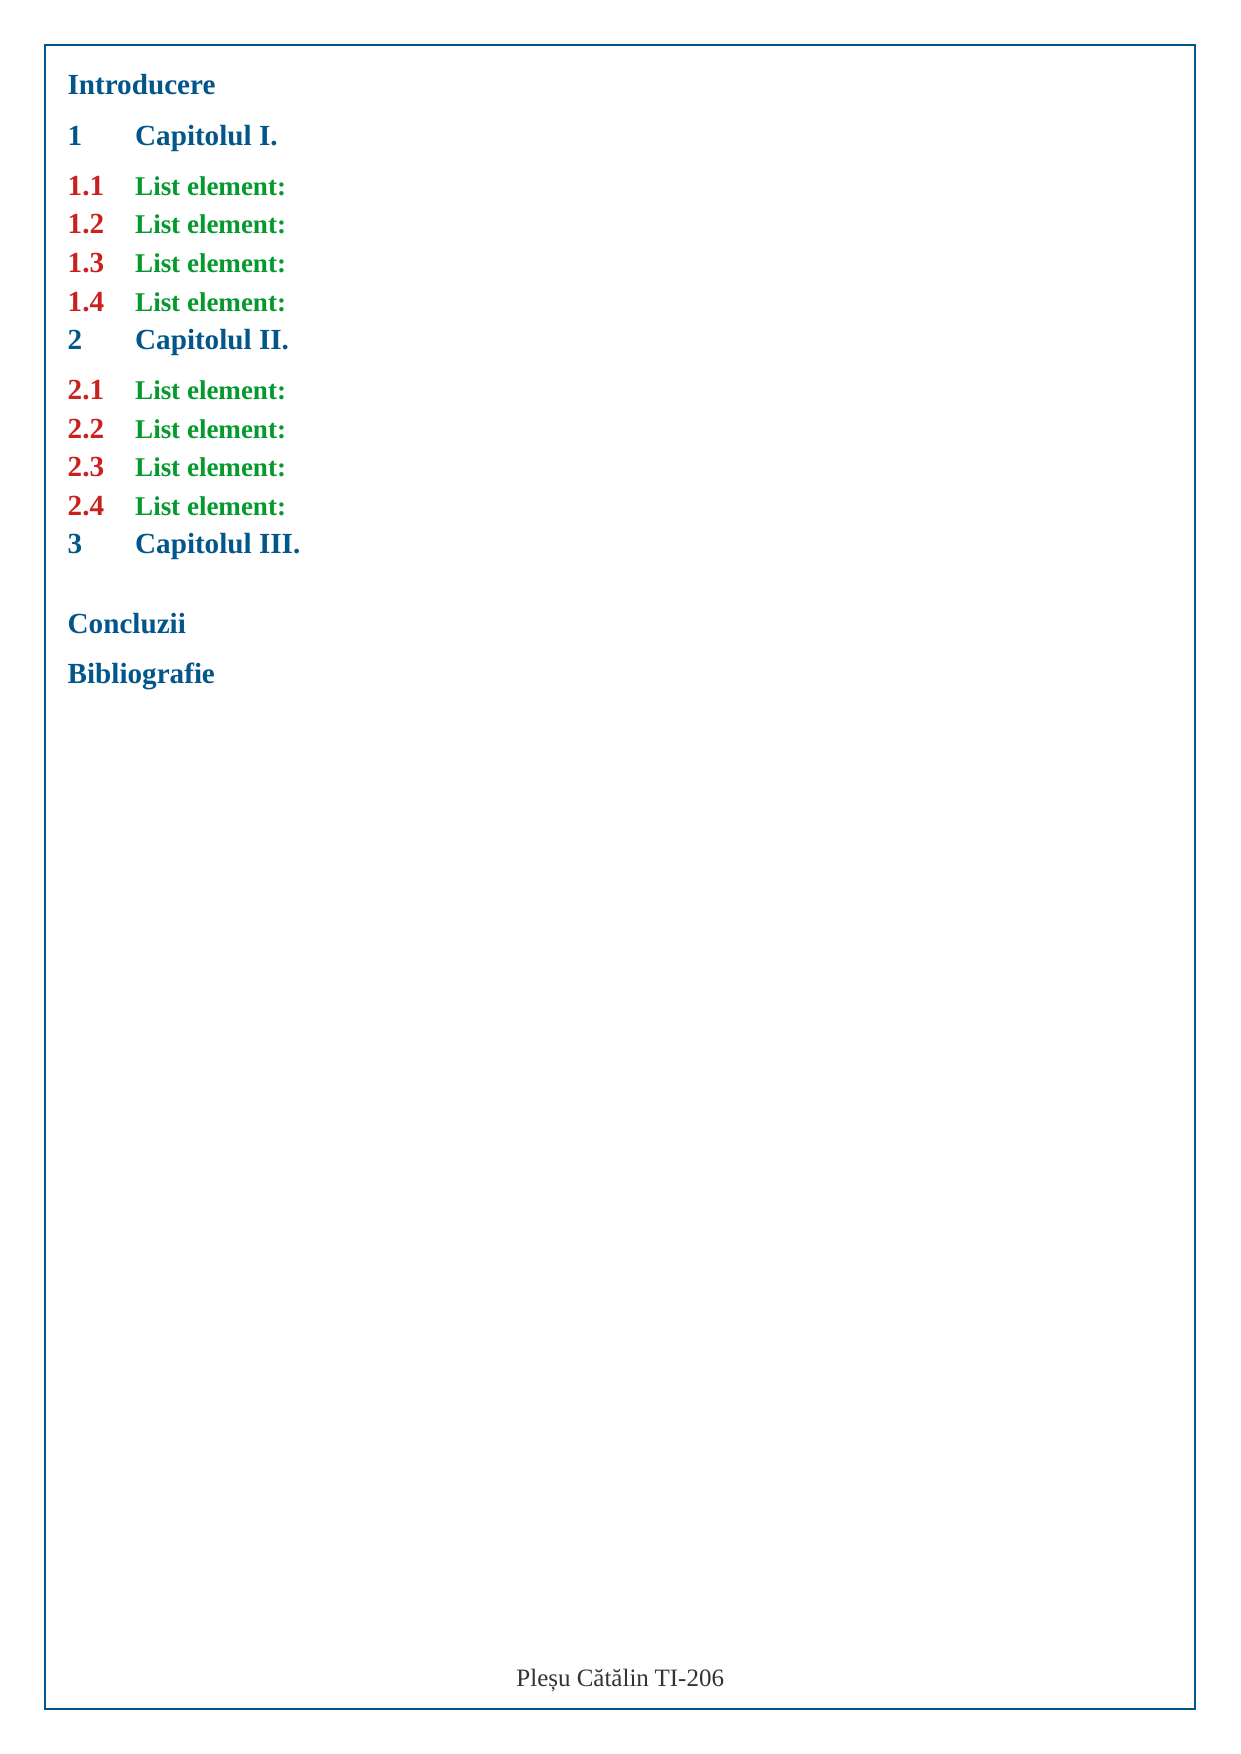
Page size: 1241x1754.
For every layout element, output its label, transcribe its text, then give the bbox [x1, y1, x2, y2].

subtitle Capitolul I. [61, 111, 1179, 151]
subtitle List element: [61, 366, 1179, 405]
subtitle Introducere [61, 61, 1179, 101]
subtitle List element: [61, 162, 1179, 200]
subtitle Capitolul III. [61, 520, 1179, 560]
subtitle List element: [61, 405, 1179, 443]
subtitle Bibliografie [61, 650, 1179, 689]
subtitle List element: [61, 200, 1179, 239]
subtitle List element: [61, 482, 1179, 520]
subtitle List element: [61, 239, 1179, 277]
subtitle List element: [61, 277, 1179, 316]
subtitle List element: [61, 443, 1179, 482]
subtitle Concluzii [61, 606, 1179, 639]
subtitle Capitolul II. [61, 316, 1179, 356]
